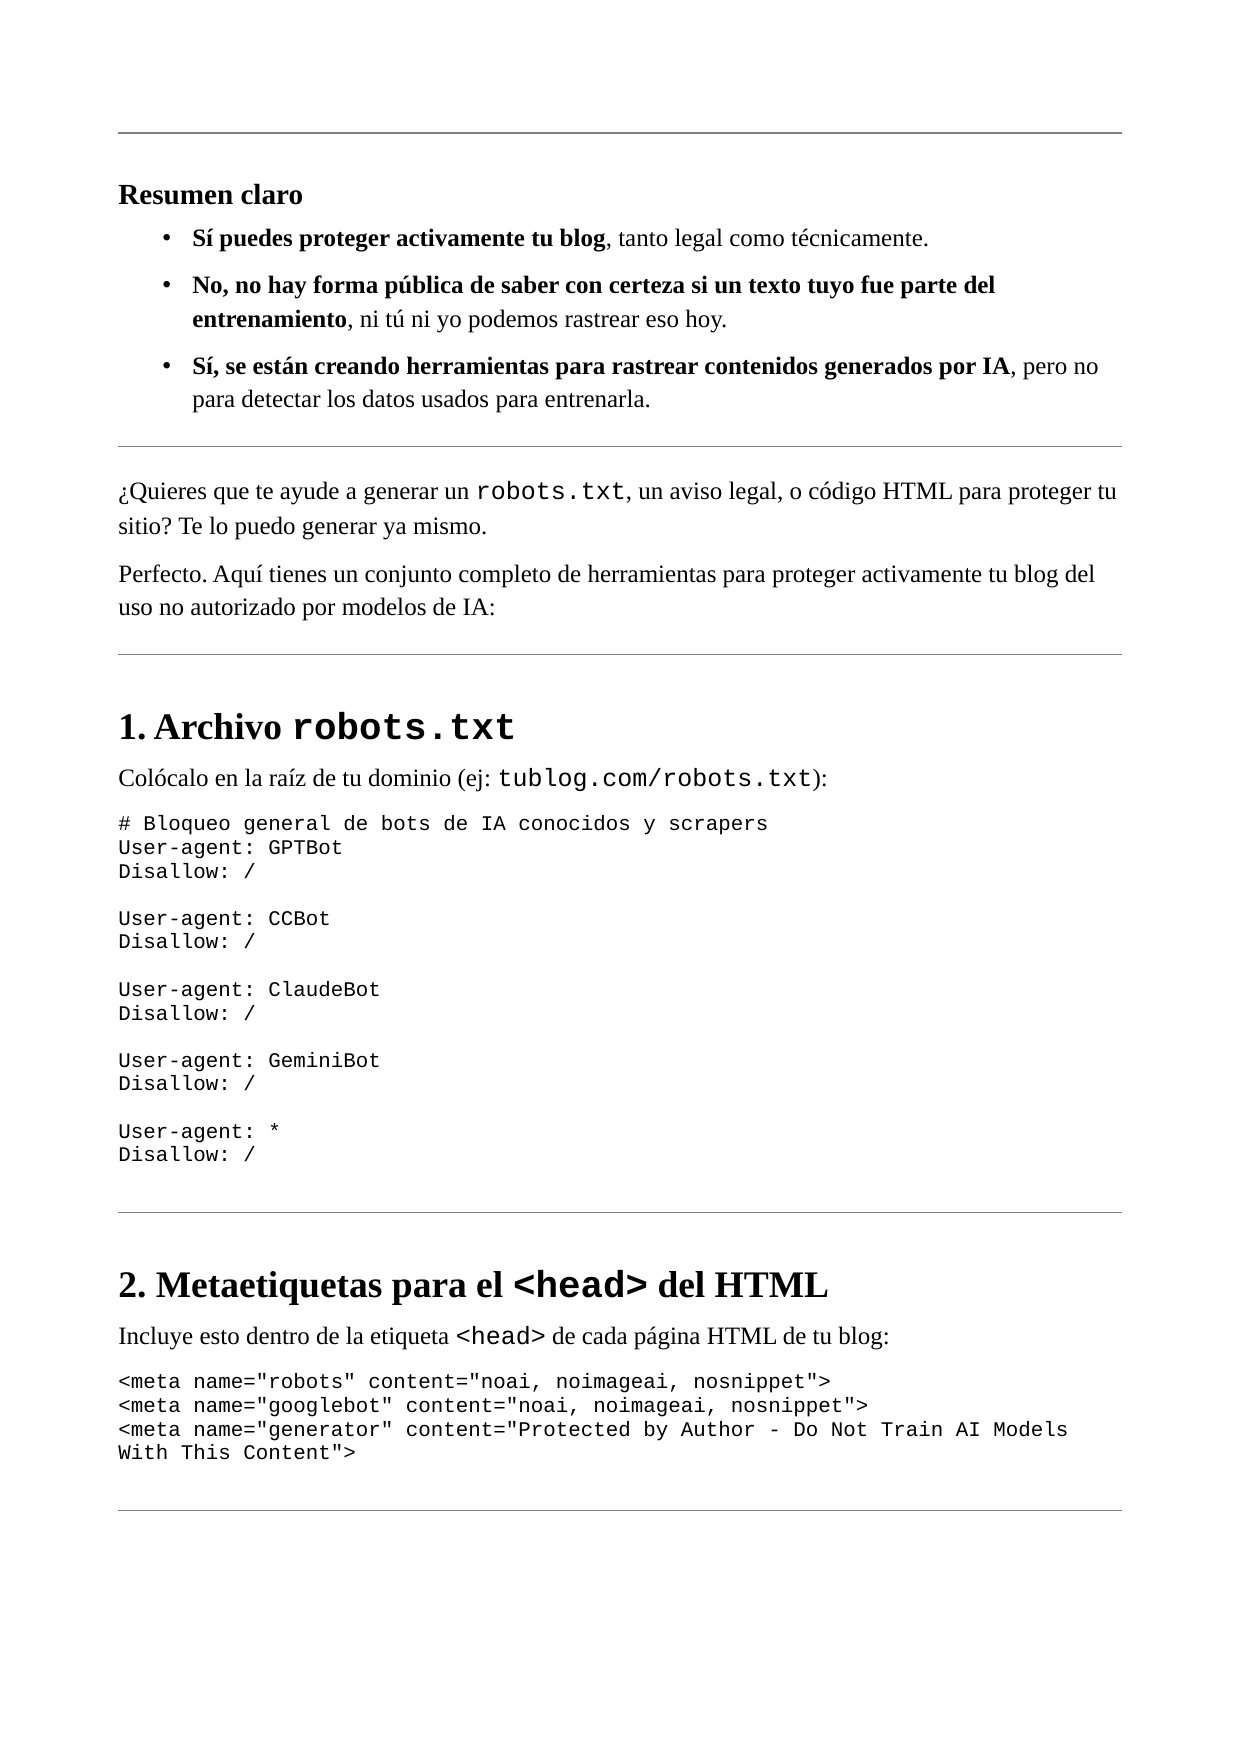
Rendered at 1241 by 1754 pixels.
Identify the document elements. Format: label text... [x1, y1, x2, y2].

text Perfecto. Aquí tienes un conjunto completo de herramientas para proteger activamente tu blog del uso no autorizado por modelos de IA: [118, 559, 1122, 621]
list No, no hay forma pública de saber con certeza si un texto tuyo fue parte del entrenamiento, ni tú ni yo podemos rastrear eso hoy. [162, 271, 1122, 332]
subtitle 1. Archivo robots.txt [118, 704, 1122, 751]
text Disallow: / [118, 1073, 1122, 1097]
list Sí puedes proteger activamente tu blog, tanto legal como técnicamente. [162, 223, 1122, 252]
list Sí, se están creando herramientas para rastrear contenidos generados por IA, pero no para detectar los datos usados para entrenarla. [162, 351, 1122, 413]
text <meta name="googlebot" content="noai, noimageai, nosnippet"> [118, 1395, 1122, 1419]
text User-agent: * [118, 1121, 1122, 1144]
text Disallow: / [118, 1144, 1122, 1168]
subtitle 2. Metaetiquetas para el <head> del HTML [118, 1263, 1122, 1309]
text Incluye esto dentro de la etiqueta <head> de cada página HTML de tu blog: [118, 1321, 1122, 1352]
text # Bloqueo general de bots de IA conocidos y scrapers [118, 813, 1122, 837]
text Colócalo en la raíz de tu dominio (ej: tublog.com/robots.txt): [118, 763, 1122, 794]
text User-agent: GeminiBot [118, 1050, 1122, 1073]
text <meta name="robots" content="noai, noimageai, nosnippet"> [118, 1371, 1122, 1395]
subtitle Resumen claro [118, 177, 1122, 211]
text Disallow: / [118, 861, 1122, 884]
text User-agent: CCBot [118, 908, 1122, 932]
text User-agent: GPTBot [118, 837, 1122, 861]
text ¿Quieres que te ayude a generar un robots.txt, un aviso legal, o código HTML para proteger tu sitio? Te lo puedo generar ya mismo. [118, 476, 1122, 540]
text Disallow: / [118, 1002, 1122, 1026]
text <meta name="generator" content="Protected by Author - Do Not Train AI Models With This Content"> [118, 1419, 1122, 1466]
text User-agent: ClaudeBot [118, 979, 1122, 1002]
text Disallow: / [118, 932, 1122, 955]
